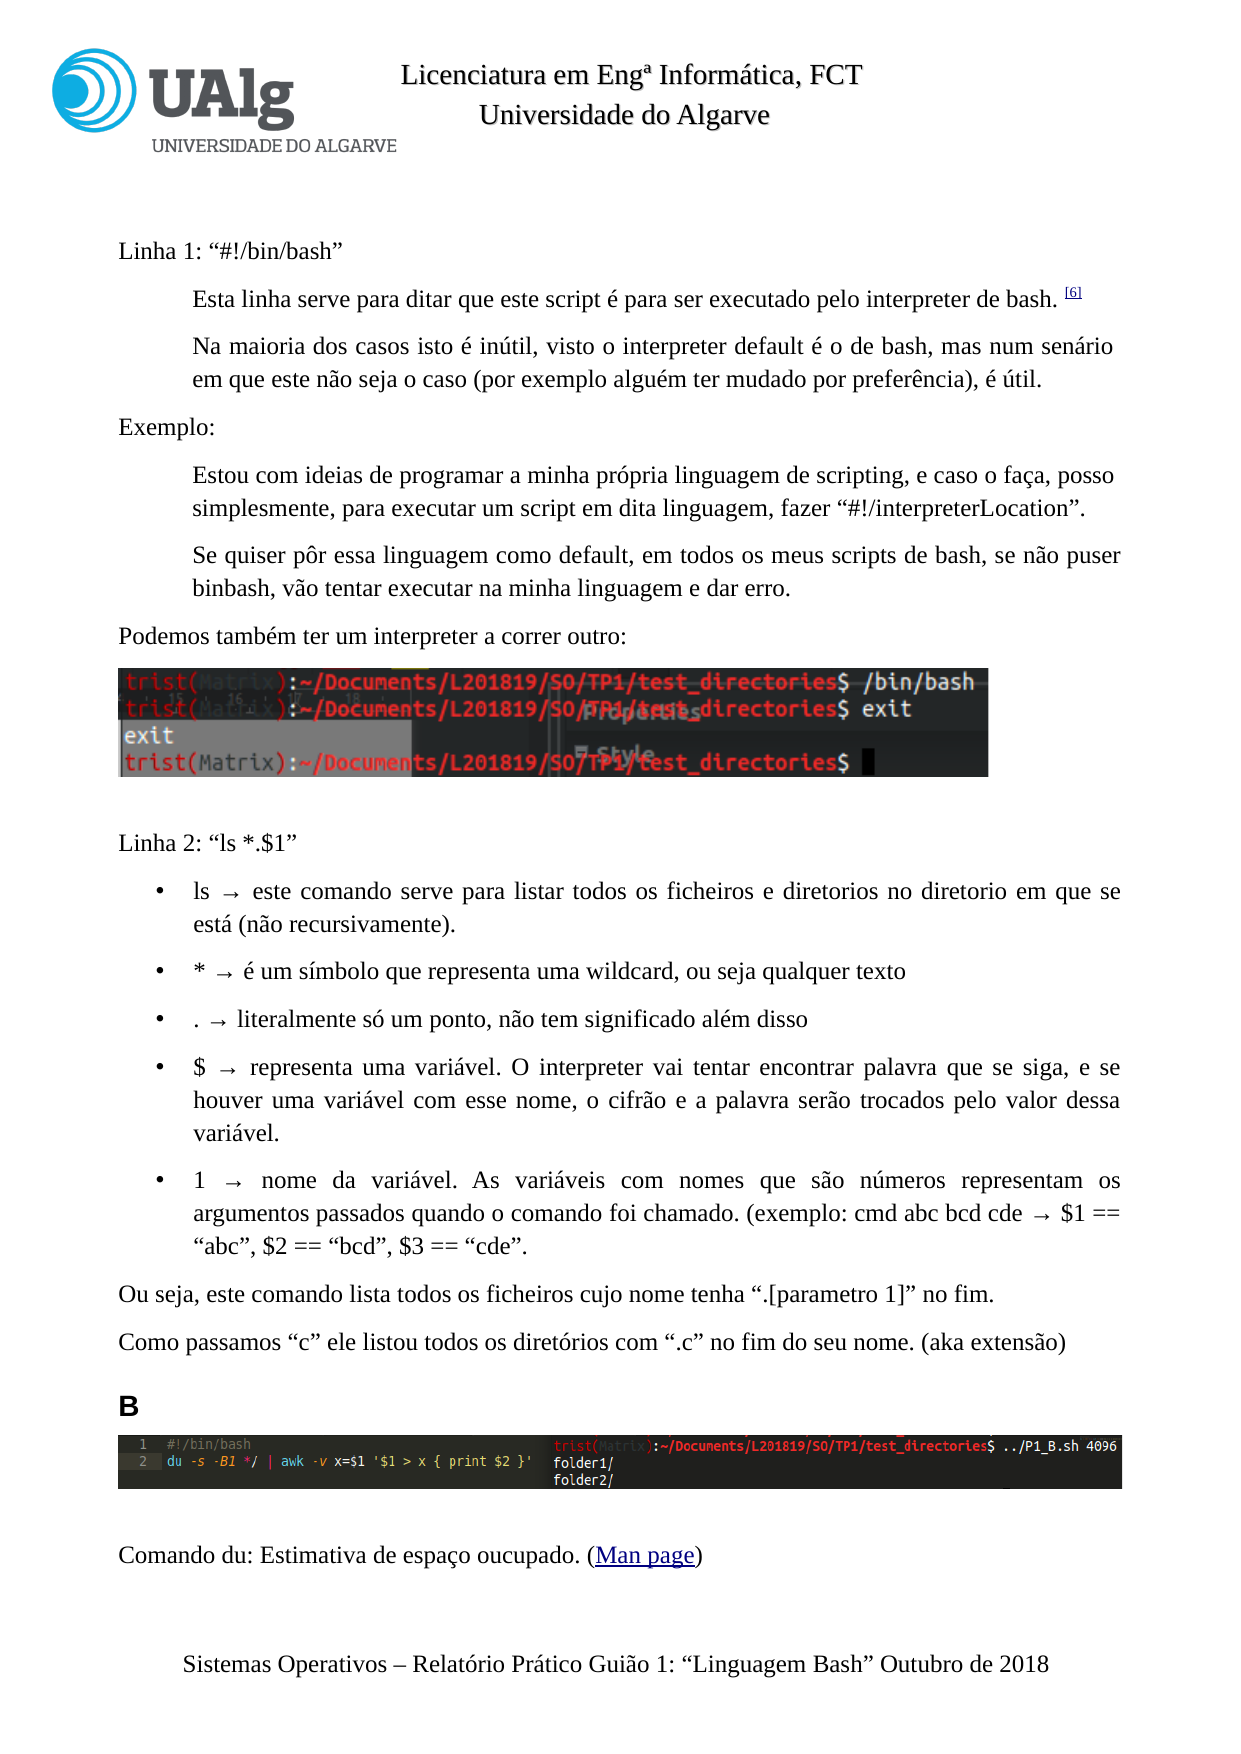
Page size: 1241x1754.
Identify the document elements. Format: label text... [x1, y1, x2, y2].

text Se quiser pôr essa linguagem como default, em todos os meus scripts de bash, se não puser binbash, vão tentar executar na minha linguagem e dar erro. [118, 540, 1122, 602]
text Podemos também ter um interpreter a correr outro: [118, 621, 1122, 650]
picture [40, 36, 397, 153]
picture [118, 1435, 1123, 1489]
list . → literalmente só um ponto, não tem significado além disso [156, 1004, 1122, 1033]
text Como passamos “c” ele listou todos os diretórios com “.c” no fim do seu nome. (aka extensão) [118, 1327, 1122, 1355]
list $ → representa uma variável. O interpreter vai tentar encontrar palavra que se siga, e se houver uma variável com esse nome, o cifrão e a palavra serão trocados pelo valor dessa variável. [156, 1052, 1122, 1146]
text Ou seja, este comando lista todos os ficheiros cujo nome tenha “.[parametro 1]” no fim. [118, 1279, 1122, 1308]
list 1 → nome da variável. As variáveis com nomes que são números representam os argumentos passados quando o comando foi chamado. (exemplo: cmd abc bcd cde → $1 == “abc”, $2 == “bcd”, $3 == “cde”. [156, 1165, 1122, 1260]
subtitle B [118, 1389, 1122, 1422]
text Linha 1: “#!/bin/bash” [118, 236, 1122, 265]
text Comando du: Estimativa de espaço oucupado. (Man page) [118, 1540, 1122, 1569]
list ls → este comando serve para listar todos os ficheiros e diretorios no diretorio em que se está (não recursivamente). [156, 876, 1122, 938]
text Linha 2: “ls *.$1” [118, 828, 1122, 857]
picture [118, 668, 989, 777]
list * → é um símbolo que representa uma wildcard, ou seja qualquer texto [156, 956, 1122, 985]
text Estou com ideias de programar a minha própria linguagem de scripting, e caso o faça, posso simplesmente, para executar um script em dita linguagem, fazer “#!/interpreterLocation”. [118, 460, 1122, 521]
text Esta linha serve para ditar que este script é para ser executado pelo interpreter de bash. [6] [118, 284, 1122, 313]
text Na maioria dos casos isto é inútil, visto o interpreter default é o de bash, mas num senário em que este não seja o caso (por exemplo alguém ter mudado por preferência), é útil. [118, 331, 1122, 393]
text Exemplo: [118, 412, 1122, 441]
